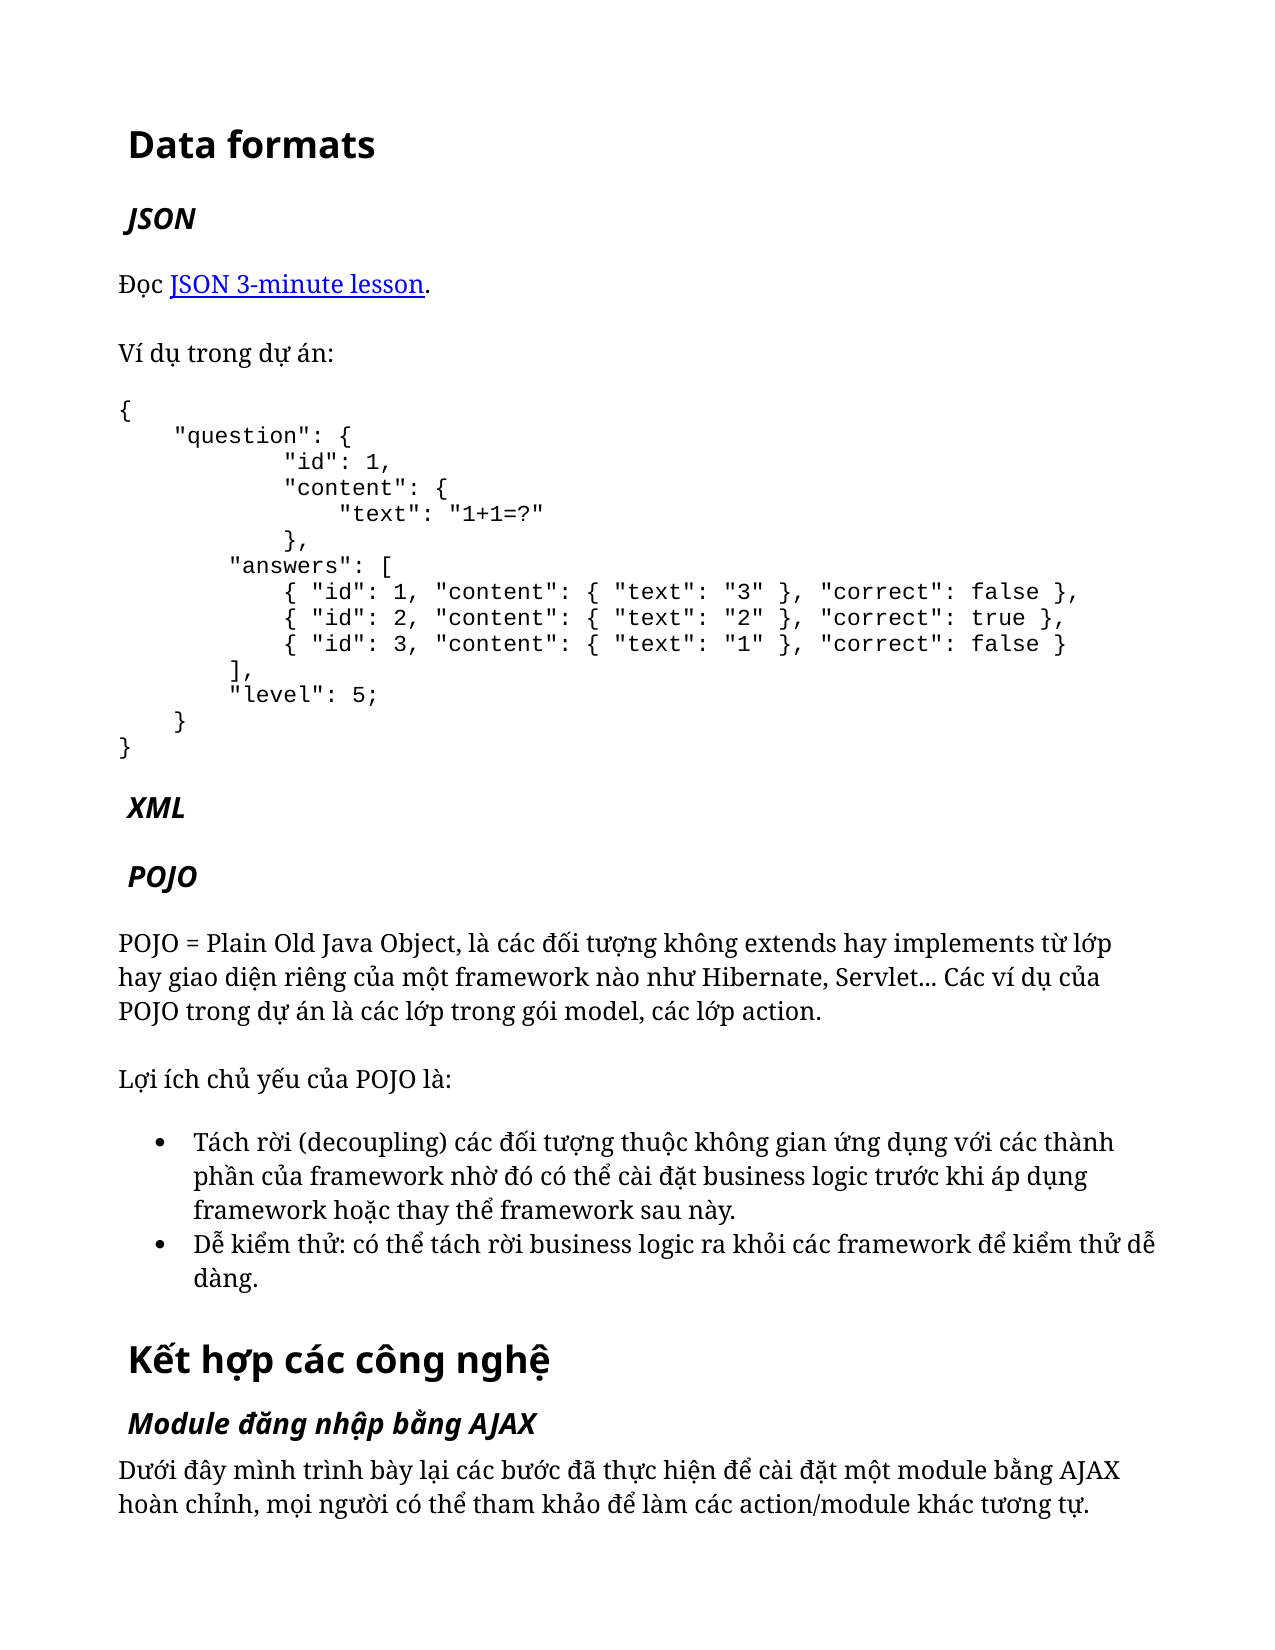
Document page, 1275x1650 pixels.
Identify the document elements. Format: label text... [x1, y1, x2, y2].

subtitle XML [127, 788, 1147, 827]
text Dưới đây mình trình bày lại các bước đã thực hiện để cài đặt một module bằng AJAX hoàn chỉnh, mọi người có thể tham khảo để làm các action/module khác tương tự. [118, 1452, 1157, 1521]
text Đọc JSON 3-minute lesson. Ví dụ trong dự án: [118, 267, 1157, 369]
text { "question": { "id": 1, "content": { "text": "1+1=?" }, "answers": [ { "id": 1, "content": { "text": "3" }, "correct": false }, { "id": 2, "content": { "text": "2" }, "correct": true }, { "id": 3, "content": { "text": "1" }, "correct": false } ], "level": 5; [118, 398, 1157, 710]
text } } [118, 710, 1157, 762]
subtitle Data formats [127, 118, 1147, 169]
text POJO = Plain Old Java Object, là các đối tượng không extends hay implements từ lớp hay giao diện riêng của một framework nào như Hibernate, Servlet... Các ví dụ của POJO trong dự án là các lớp trong gói model, các lớp action. Lợi ích chủ yếu của POJO là: [118, 925, 1157, 1096]
list Tách rời (decoupling) các đối tượng thuộc không gian ứng dụng với các thành phần của framework nhờ đó có thể cài đặt business logic trước khi áp dụng framework hoặc thay thể framework sau này. [156, 1125, 1157, 1227]
subtitle Kết hợp các công nghệ [127, 1334, 1147, 1385]
subtitle JSON [127, 198, 1147, 238]
subtitle Module đăng nhập bằng AJAX [127, 1403, 1147, 1443]
list Dễ kiểm thử: có thể tách rời business logic ra khỏi các framework để kiểm thử dễ dàng. [156, 1227, 1157, 1295]
subtitle POJO [127, 856, 1147, 896]
